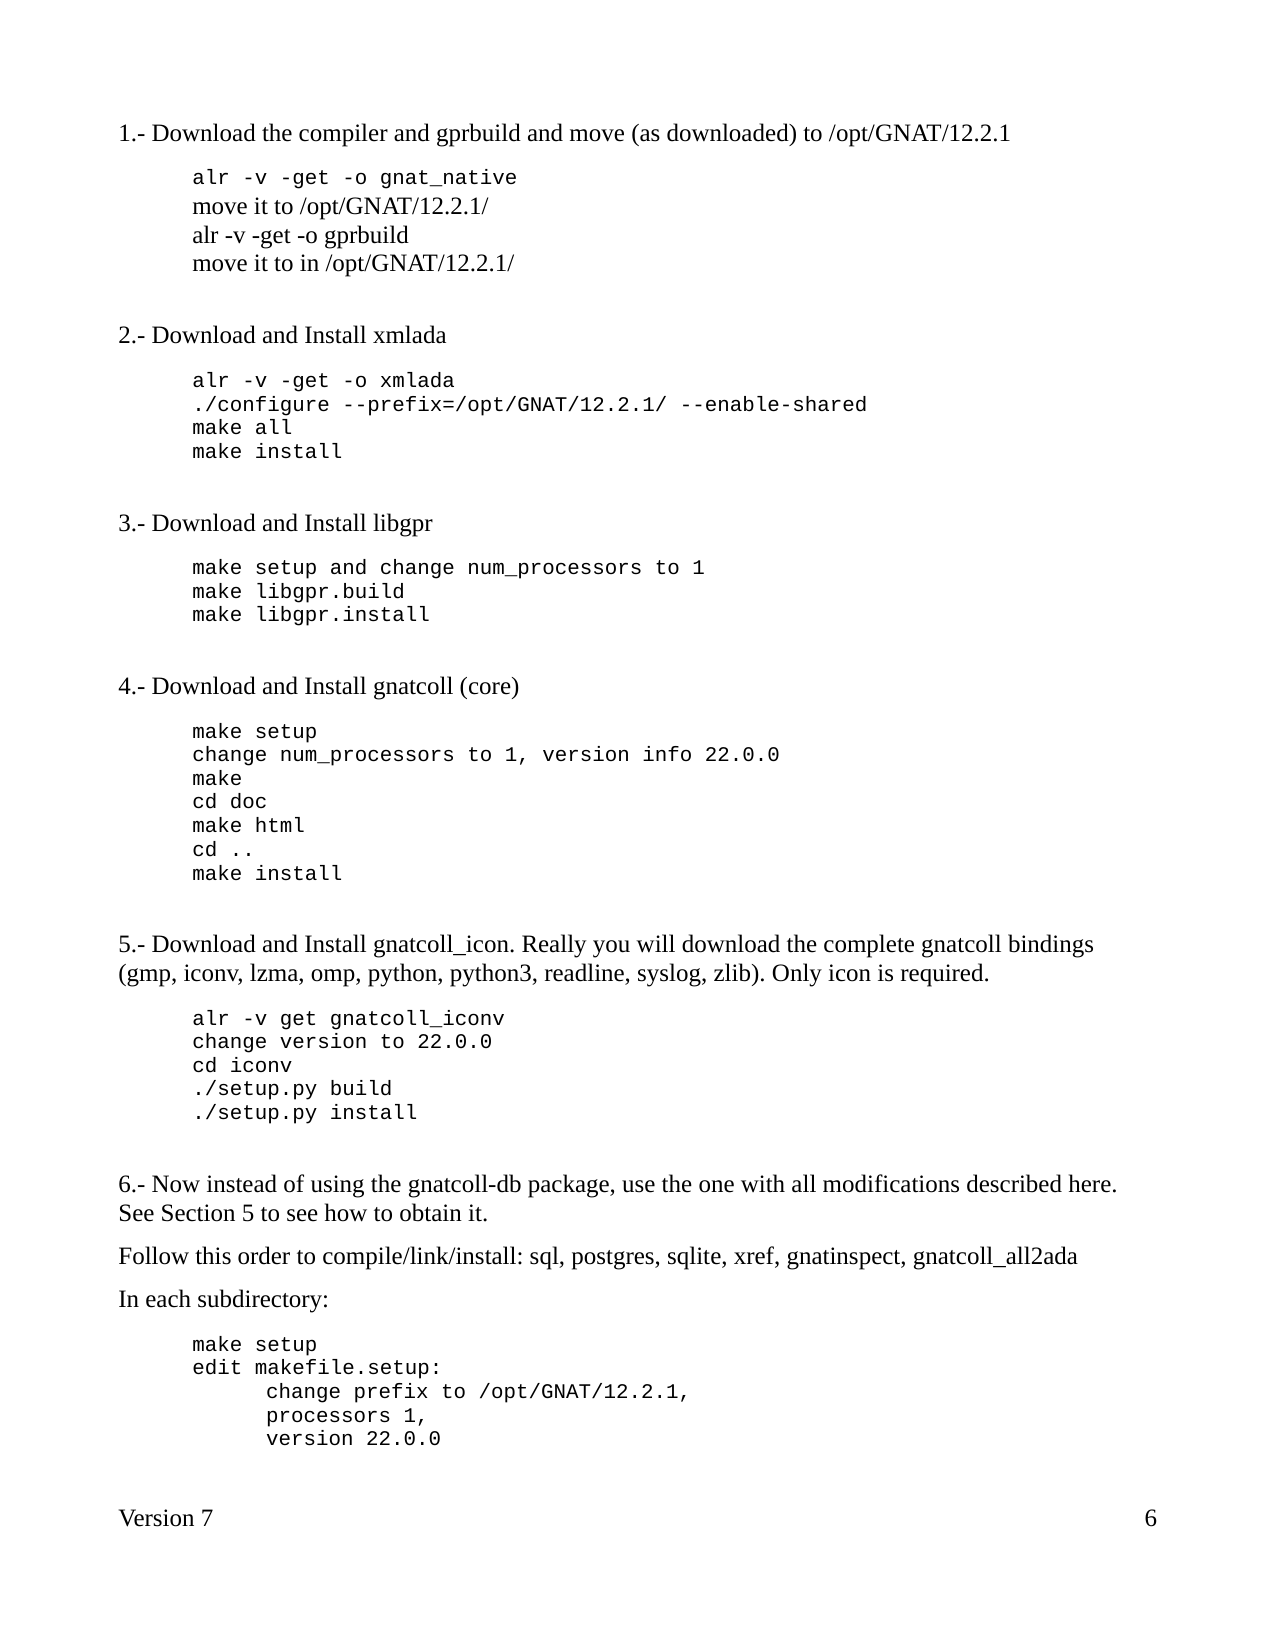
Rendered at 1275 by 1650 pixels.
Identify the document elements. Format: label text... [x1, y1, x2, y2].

text alr -v -get -o xmlada [118, 364, 1157, 393]
text cd doc [118, 792, 1157, 815]
text version 22.0.0 [118, 1428, 1157, 1452]
text change version to 22.0.0 [118, 1031, 1157, 1055]
text make setup [118, 1328, 1157, 1357]
text 2.- Download and Install xmlada [118, 321, 1157, 349]
text alr -v get gnatcoll_iconv [118, 1002, 1157, 1031]
text 6.- Now instead of using the gnatcoll-db package, use the one with all modifications described here. See Section 5 to see how to obtain it. [118, 1169, 1157, 1227]
text 1.- Download the compiler and gprbuild and move (as downloaded) to /opt/GNAT/12.2.1 [118, 118, 1157, 147]
text make all [118, 417, 1157, 441]
text make install [118, 441, 1157, 464]
text move it to /opt/GNAT/12.2.1/ [118, 191, 1157, 220]
text alr -v -get -o gprbuild [118, 220, 1157, 248]
text ./setup.py build [118, 1078, 1157, 1102]
text make html [118, 815, 1157, 839]
text make libgpr.build [118, 581, 1157, 604]
text change prefix to /opt/GNAT/12.2.1, [118, 1381, 1157, 1405]
text move it to in /opt/GNAT/12.2.1/ [118, 248, 1157, 277]
text make setup and change num_processors to 1 [118, 551, 1157, 581]
text processors 1, [118, 1405, 1157, 1428]
text 5.- Download and Install gnatcoll_icon. Really you will download the complete gnatcoll bindings (gmp, iconv, lzma, omp, python, python3, readline, syslog, zlib). Only icon is required. [118, 929, 1157, 987]
text ./setup.py install [118, 1102, 1157, 1126]
text In each subdirectory: [118, 1284, 1157, 1313]
text alr -v -get -o gnat_native [118, 161, 1157, 191]
text ./configure --prefix=/opt/GNAT/12.2.1/ --enable-shared [118, 393, 1157, 417]
text Follow this order to compile/link/install: sql, postgres, sqlite, xref, gnatinspect, gnatcoll_all2ada [118, 1241, 1157, 1270]
text make libgpr.install [118, 604, 1157, 628]
text make install [118, 862, 1157, 886]
text edit makefile.setup: [118, 1357, 1157, 1381]
text cd iconv [118, 1055, 1157, 1078]
text make [118, 768, 1157, 792]
text 3.- Download and Install libgpr [118, 508, 1157, 537]
text make setup [118, 715, 1157, 744]
text cd .. [118, 839, 1157, 862]
text 4.- Download and Install gnatcoll (core) [118, 671, 1157, 700]
text change num_processors to 1, version info 22.0.0 [118, 744, 1157, 768]
